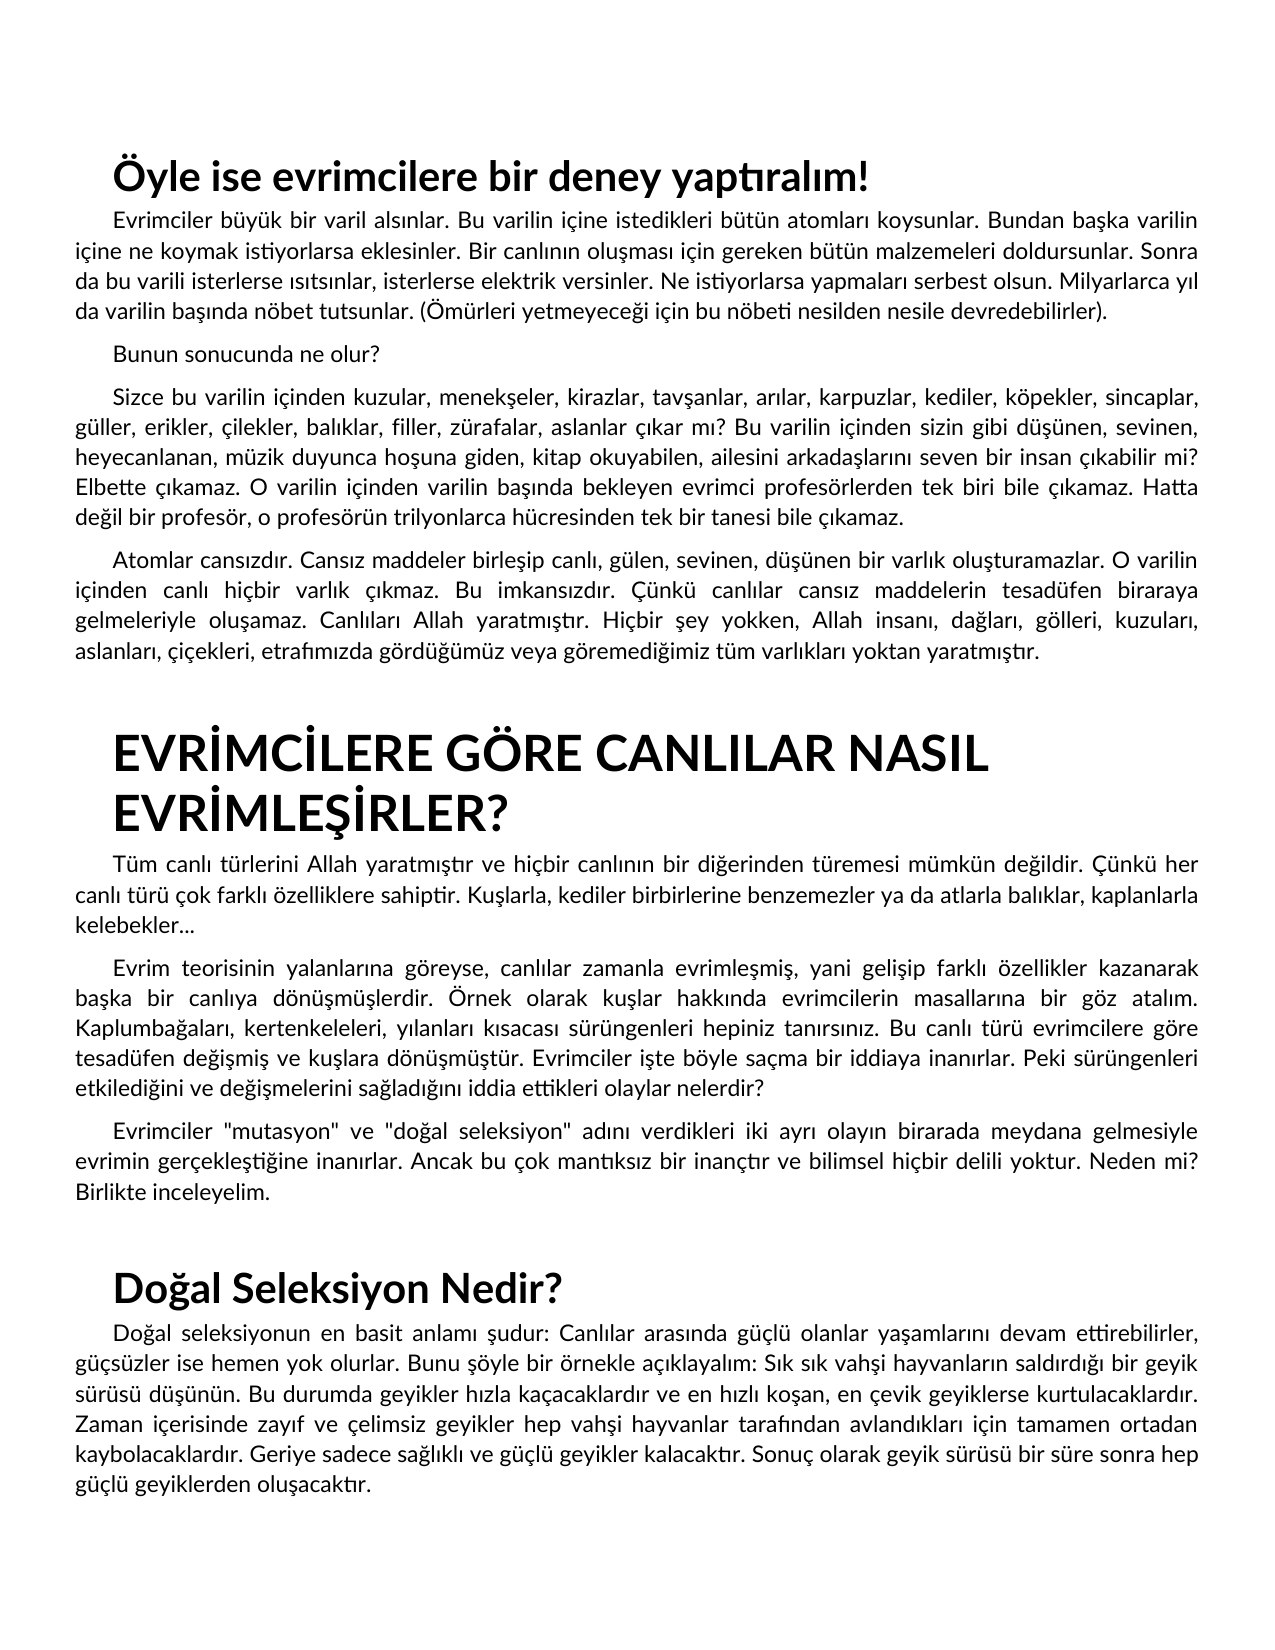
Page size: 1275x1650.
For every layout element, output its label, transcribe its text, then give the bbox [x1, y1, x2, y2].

text Tüm canlı türlerini Allah yaratmıştır ve hiçbir canlının bir diğerinden türemesi mümkün değildir. Çünkü her canlı türü çok farklı özelliklere sahiptir. Kuşlarla, kediler birbirlerine benzemezler ya da atlarla balıklar, kaplanlarla kelebekler... [75, 850, 1200, 938]
text Evrim teorisinin yalanlarına göreyse, canlılar zamanla evrimleşmiş, yani gelişip farklı özellikler kazanarak başka bir canlıya dönüşmüşlerdir. Örnek olarak kuşlar hakkında evrimcilerin masallarına bir göz atalım. Kaplumbağaları, kertenkeleleri, yılanları kısacası sürüngenleri hepiniz tanırsınız. Bu canlı türü evrimcilere göre tesadüfen değişmiş ve kuşlara dönüşmüştür. Evrimciler işte böyle saçma bir iddiaya inanırlar. Peki sürüngenleri etkilediğini ve değişmelerini sağladığını iddia ettikleri olaylar nelerdir? [75, 953, 1200, 1102]
text Evrimciler büyük bir varil alsınlar. Bu varilin içine istedikleri bütün atomları koysunlar. Bundan başka varilin içine ne koymak istiyorlarsa eklesinler. Bir canlının oluşması için gereken bütün malzemeleri doldursunlar. Sonra da bu varili isterlerse ısıtsınlar, isterlerse elektrik versinler. Ne istiyorlarsa yapmaları serbest olsun. Milyarlarca yıl da varilin başında nöbet tutsunlar. (Ömürleri yetmeyeceği için bu nöbeti nesilden nesile devredebilirler). [75, 206, 1200, 324]
text Doğal seleksiyonun en basit anlamı şudur: Canlılar arasında güçlü olanlar yaşamlarını devam ettirebilirler, güçsüzler ise hemen yok olurlar. Bunu şöyle bir örnekle açıklayalım: Sık sık vahşi hayvanların saldırdığı bir geyik sürüsü düşünün. Bu durumda geyikler hızla kaçacaklardır ve en hızlı koşan, en çevik geyiklerse kurtulacaklardır. Zaman içerisinde zayıf ve çelimsiz geyikler hep vahşi hayvanlar tarafından avlandıkları için tamamen ortadan kaybolacaklardır. Geriye sadece sağlıklı ve güçlü geyikler kalacaktır. Sonuç olarak geyik sürüsü bir süre sonra hep güçlü geyiklerden oluşacaktır. [75, 1319, 1200, 1497]
text Atomlar cansızdır. Cansız maddeler birleşip canlı, gülen, sevinen, düşünen bir varlık oluşturamazlar. O varilin içinden canlı hiçbir varlık çıkmaz. Bu imkansızdır. Çünkü canlılar cansız maddelerin tesadüfen biraraya gelmeleriyle oluşamaz. Canlıları Allah yaratmıştır. Hiçbir şey yokken, Allah insanı, dağları, gölleri, kuzuları, aslanları, çiçekleri, etrafımızda gördüğümüz veya göremediğimiz tüm varlıkları yoktan yaratmıştır. [75, 546, 1200, 664]
subtitle EVRİMCİLERE GÖRE CANLILAR NASIL EVRİMLEŞİRLER? [112, 722, 1200, 842]
subtitle Öyle ise evrimcilere bir deney yaptıralım! [112, 150, 1200, 200]
subtitle Doğal Seleksiyon Nedir? [112, 1263, 1200, 1313]
text Evrimciler "mutasyon" ve "doğal seleksiyon" adını verdikleri iki ayrı olayın birarada meydana gelmesiyle evrimin gerçekleştiğine inanırlar. Ancak bu çok mantıksız bir inançtır ve bilimsel hiçbir delili yoktur. Neden mi? Birlikte inceleyelim. [75, 1117, 1200, 1205]
text Bunun sonucunda ne olur? [75, 339, 1200, 367]
text Sizce bu varilin içinden kuzular, menekşeler, kirazlar, tavşanlar, arılar, karpuzlar, kediler, köpekler, sincaplar, güller, erikler, çilekler, balıklar, filler, zürafalar, aslanlar çıkar mı? Bu varilin içinden sizin gibi düşünen, sevinen, heyecanlanan, müzik duyunca hoşuna giden, kitap okuyabilen, ailesini arkadaşlarını seven bir insan çıkabilir mi? Elbette çıkamaz. O varilin içinden varilin başında bekleyen evrimci profesörlerden tek biri bile çıkamaz. Hatta değil bir profesör, o profesörün trilyonlarca hücresinden tek bir tanesi bile çıkamaz. [75, 382, 1200, 531]
